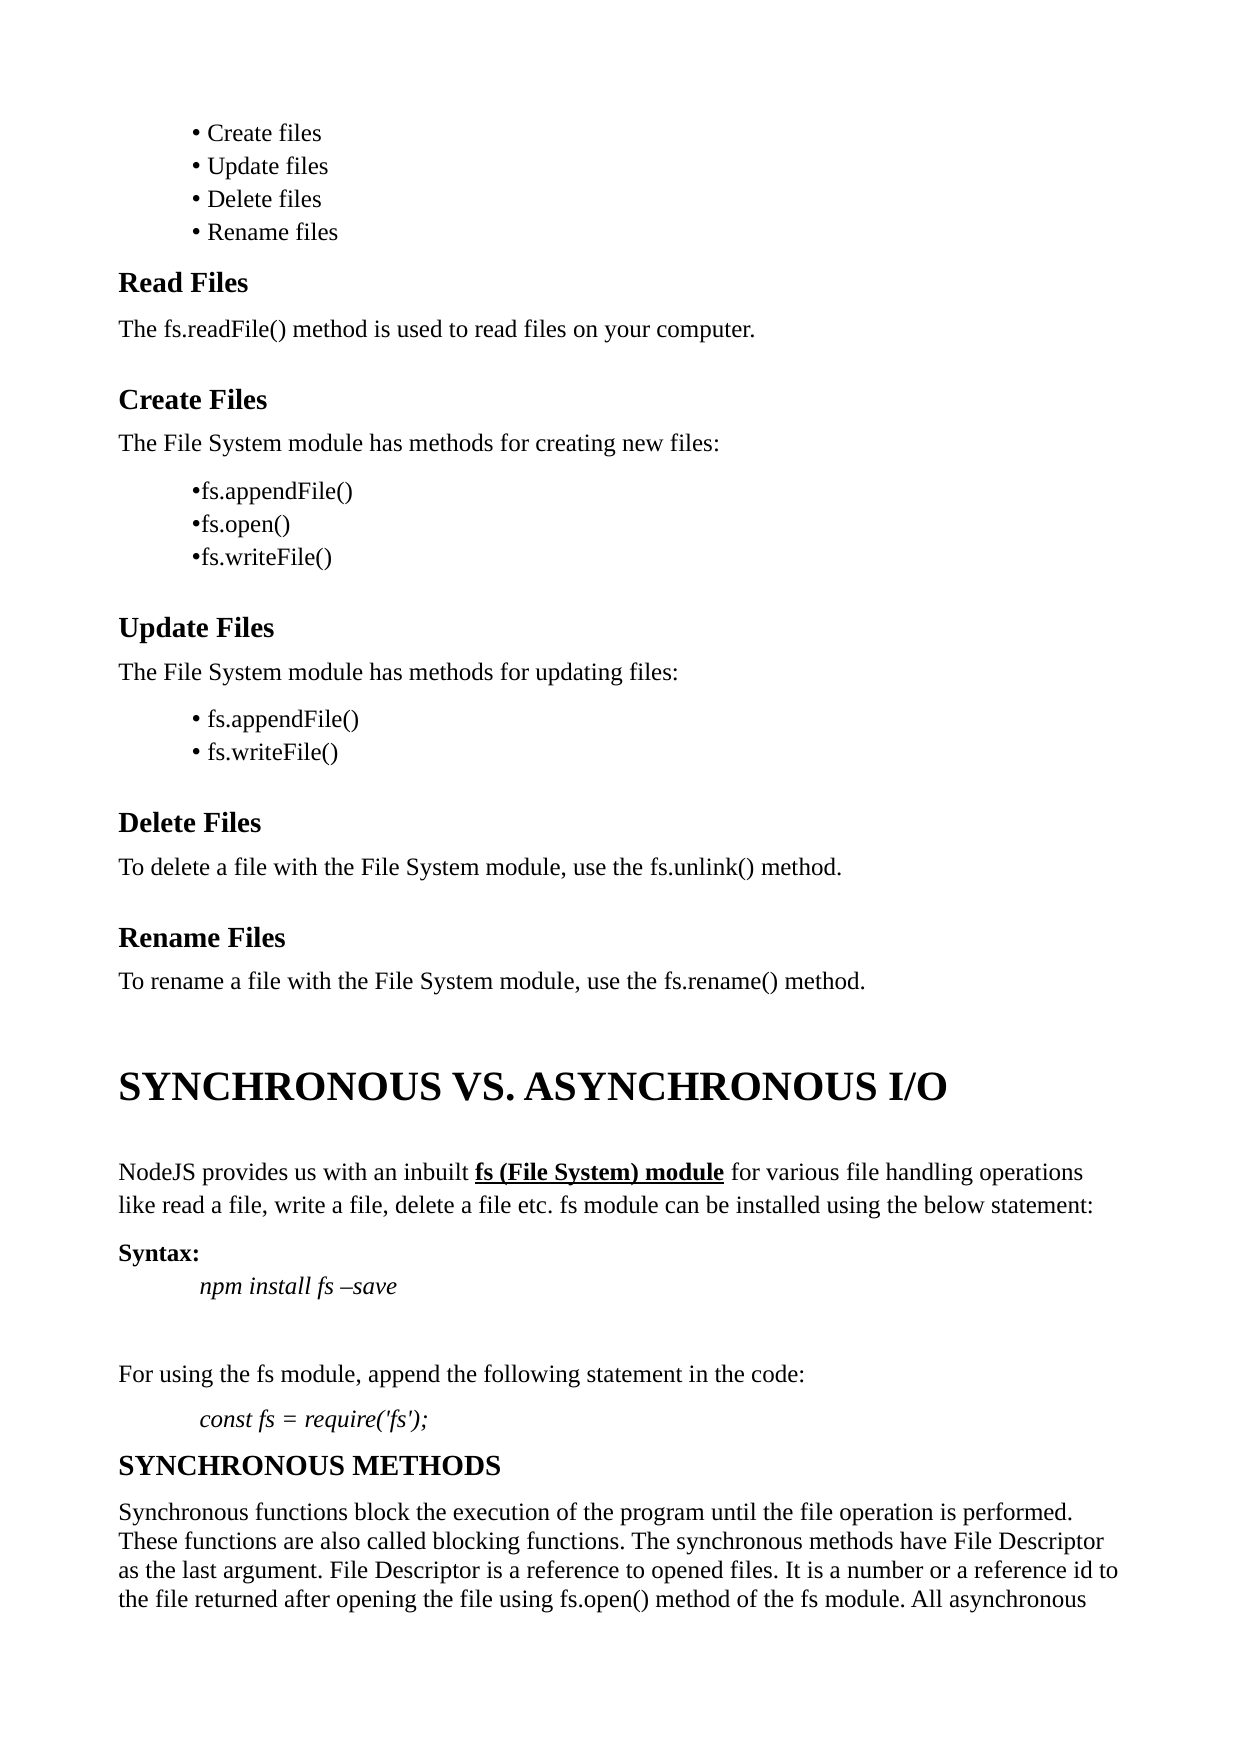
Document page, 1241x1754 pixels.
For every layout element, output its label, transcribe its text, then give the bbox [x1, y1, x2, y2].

text SYNCHRONOUS VS. ASYNCHRONOUS I/O [118, 1061, 1122, 1109]
list Update files [118, 151, 1122, 180]
list fs.open() [118, 509, 1122, 538]
text The File System module has methods for updating files: [118, 657, 1122, 685]
list Rename files [118, 217, 1122, 246]
list fs.writeFile() [118, 542, 1122, 571]
subtitle Update Files [118, 611, 1122, 644]
text const fs = require('fs'); [118, 1404, 1122, 1433]
subtitle Create Files [118, 382, 1122, 416]
text NodeJS provides us with an inbuilt fs (File System) module for various file handling operations like read a file, write a file, delete a file etc. fs module can be installed using the below statement: [118, 1157, 1122, 1219]
text Synchronous functions block the execution of the program until the file operation is performed. These functions are also called blocking functions. The synchronous methods have File Descriptor as the last argument. File Descriptor is a reference to opened files. It is a number or a reference id to the file returned after opening the file using fs.open() method of the fs module. All asynchronous [118, 1497, 1122, 1612]
text SYNCHRONOUS METHODS [118, 1448, 1122, 1482]
list Delete files [118, 184, 1122, 213]
text To delete a file with the File System module, use the fs.unlink() method. [118, 852, 1122, 880]
text To rename a file with the File System module, use the fs.rename() method. [118, 966, 1122, 995]
text For using the fs module, append the following statement in the code: [118, 1359, 1122, 1388]
subtitle Rename Files [118, 920, 1122, 954]
text The File System module has methods for creating new files: [118, 428, 1122, 457]
list fs.appendFile() [118, 704, 1122, 733]
text Syntax: [118, 1238, 1122, 1267]
list fs.writeFile() [118, 737, 1122, 766]
list fs.appendFile() [118, 476, 1122, 505]
text The fs.readFile() method is used to read files on your computer. [118, 314, 1122, 343]
text npm install fs –save [118, 1271, 1122, 1299]
subtitle Read Files [118, 265, 1122, 298]
list Create files [118, 118, 1122, 147]
subtitle Delete Files [118, 806, 1122, 839]
